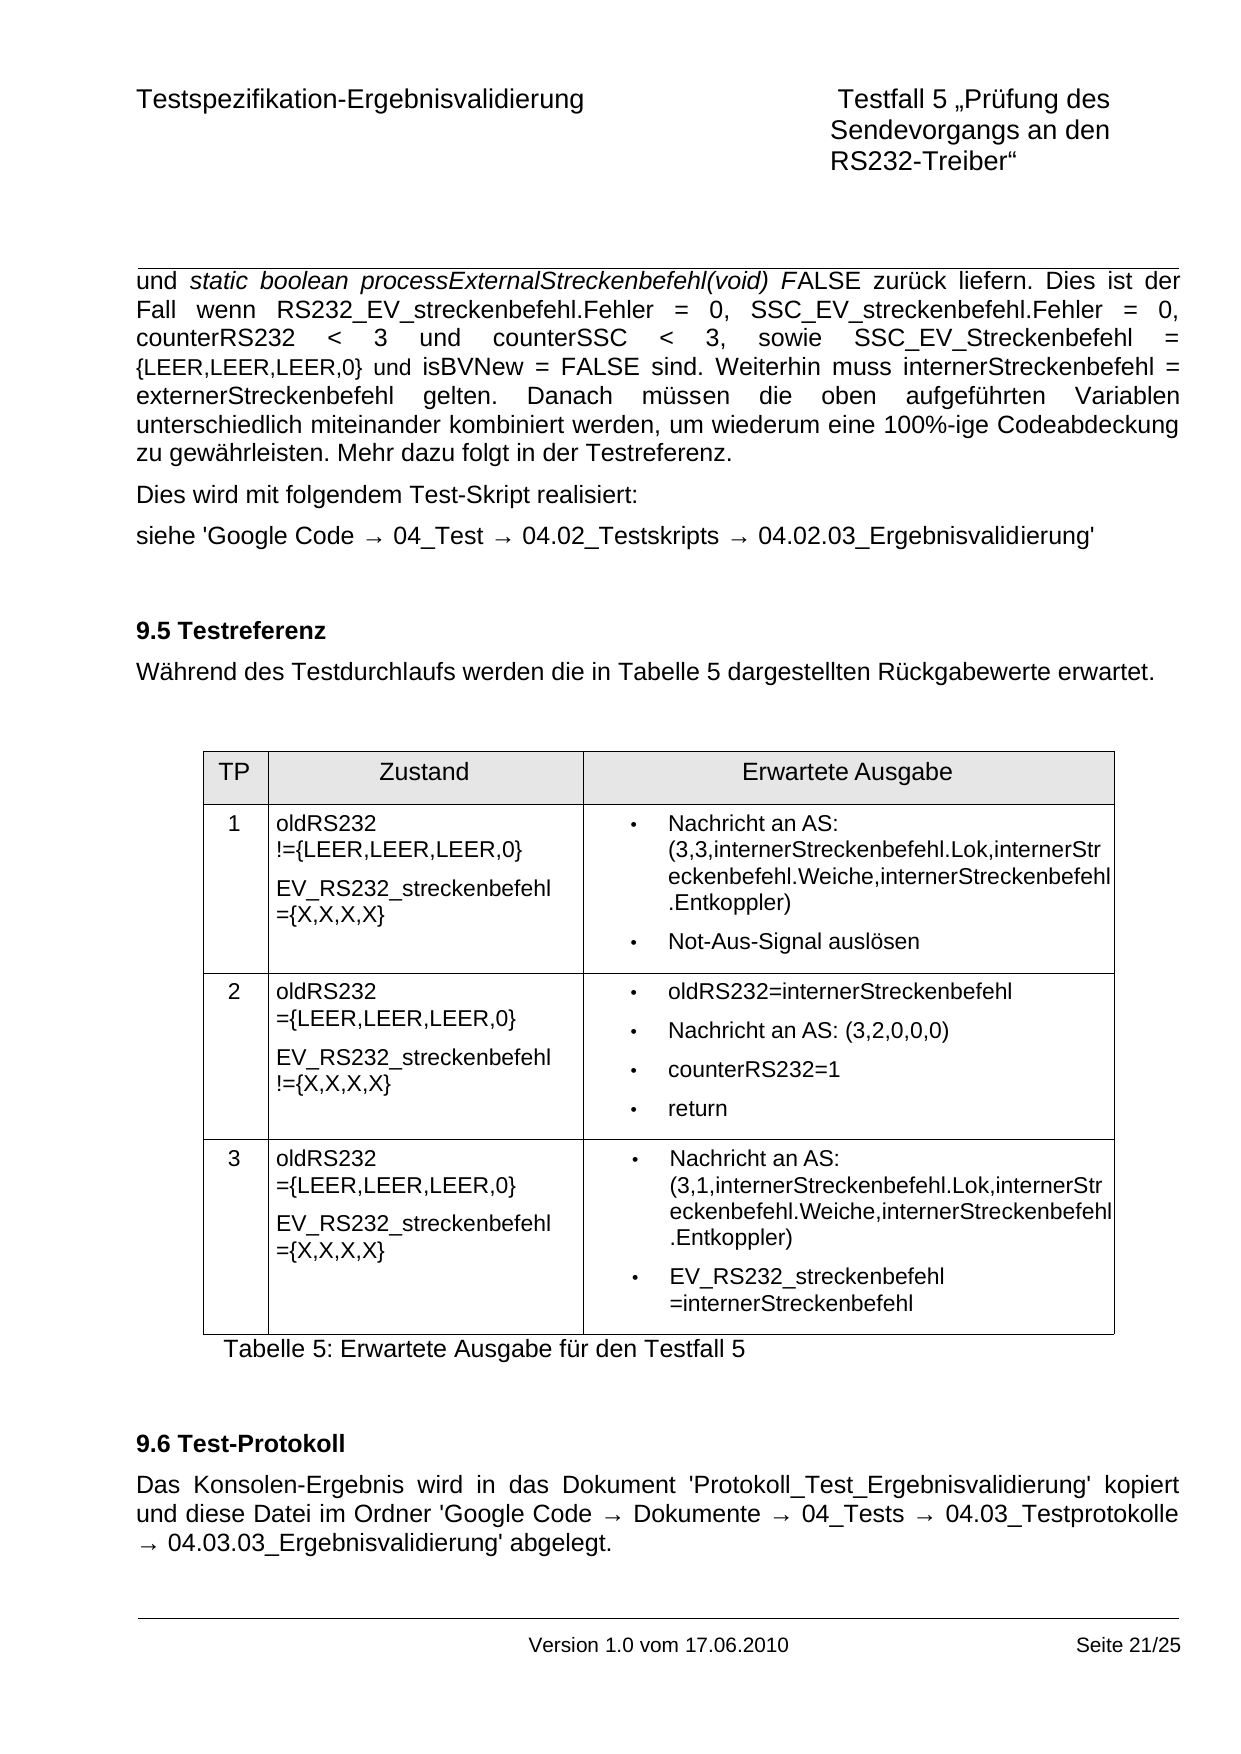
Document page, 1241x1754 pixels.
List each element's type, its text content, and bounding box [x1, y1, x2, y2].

table_cell Nachricht an AS: (3,3,internerStreckenbefehl.Lok,internerStreckenbefehl.Weiche,internerStreckenbefehl.Entkoppler) Not-Aus-Signal auslösen [584, 805, 1114, 972]
text Das Konsolen-Ergebnis wird in das Dokument 'Protokoll_Test_Ergebnisvalidierung' kopiert und diese Datei im Ordner 'Google Code → Dokumente → 04_Tests → 04.03_Testprotokolle → 04.03.03_Ergebnisvalidierung' abgelegt. [136, 1470, 1181, 1557]
table_header TP [204, 752, 268, 804]
text Während des Testdurchlaufs werden die in Tabelle 5 dargestellten Rückgabewerte erwartet. [136, 657, 1181, 686]
table_cell oldRS232 !={LEER,LEER,LEER,0} EV_RS232_streckenbefehl ={X,X,X,X} [269, 805, 583, 972]
text siehe 'Google Code → 04_Test → 04.02_Testskripts → 04.02.03_Ergebnisvalidierung' [136, 521, 1181, 549]
table_header Zustand [269, 752, 583, 804]
text Die obigen Variablen werden global definiert und dann wird void workEV(void) aufgerufen. Vorher muss sichergestellt werden, dass keine Kommunikationsfehler, keine neuen Streckenbefehle vorhanden sind und der interne Streckenbefehl gleich dem externen Streckenbefehl entspricht. Es müssen also static boolean checkForCommunicationErrors() und static boolean processExternalStreckenbefehl(void) FALSE zurück liefern. Dies ist der Fall wenn RS232_EV_streckenbefehl.Fehler = 0, SSC_EV_streckenbefehl.Fehler = 0, counterRS232 < 3 und counterSSC < 3, sowie SSC_EV_Streckenbefehl = {LEER,LEER,LEER,0} und isBVNew = FALSE sind. Weiterhin muss internerStreckenbefehl = externerStreckenbefehl gelten. Danach müssen die oben aufgeführten Variablen unterschiedlich miteinander kombiniert werden, um wiederum eine 100%-ige Codeabdeckung zu gewährleisten. Mehr dazu folgt in der Testreferenz. [136, 289, 1181, 467]
text Tabelle 5: Erwartete Ausgabe für den Testfall 5 [216, 1334, 1181, 1363]
subtitle Testreferenz [136, 616, 1181, 644]
table_cell oldRS232 ={LEER,LEER,LEER,0} EV_RS232_streckenbefehl ={X,X,X,X} [269, 1140, 583, 1334]
table_cell oldRS232 ={LEER,LEER,LEER,0} EV_RS232_streckenbefehl !={X,X,X,X} [269, 974, 583, 1139]
table_header Erwartete Ausgabe [584, 752, 1114, 804]
subtitle Test-Protokoll [136, 1429, 1181, 1458]
table_cell 1 [204, 805, 268, 972]
table_cell Nachricht an AS: (3,1,internerStreckenbefehl.Lok,internerStreckenbefehl.Weiche,internerStreckenbefehl.Entkoppler) EV_RS232_streckenbefehl =internerStreckenbefehl [584, 1140, 1114, 1334]
table_cell 3 [204, 1140, 268, 1334]
text Dies wird mit folgendem Test-Skript realisiert: [136, 479, 1181, 508]
table_cell 2 [204, 974, 268, 1139]
table_cell oldRS232=internerStreckenbefehl Nachricht an AS: (3,2,0,0,0) counterRS232=1 return [584, 974, 1114, 1139]
